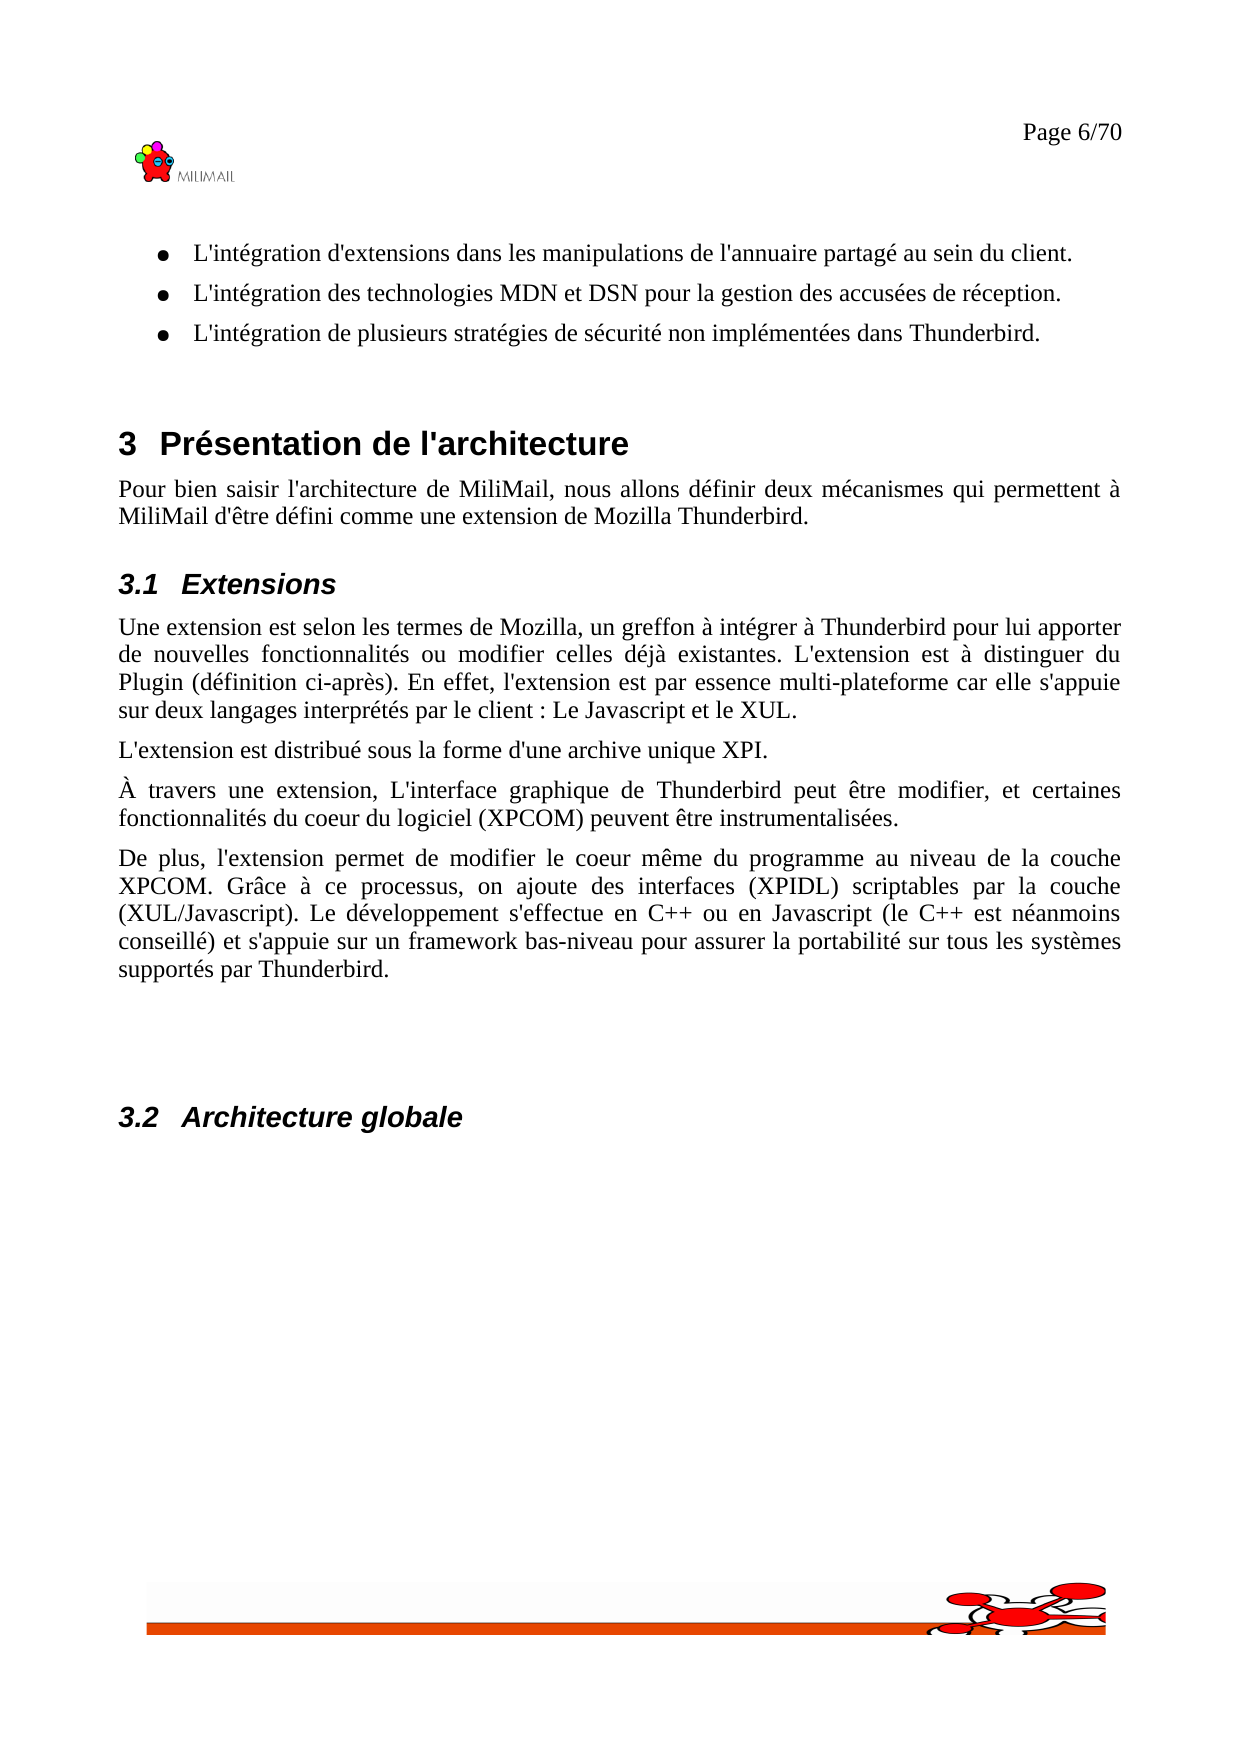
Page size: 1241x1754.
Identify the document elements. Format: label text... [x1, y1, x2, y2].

list L'intégration d'extensions dans les manipulations de l'annuaire partagé au sein du client. [156, 239, 1122, 267]
text À travers une extension, L'interface graphique de Thunderbird peut être modifier, et certaines fonctionnalités du coeur du logiciel (XPCOM) peuvent être instrumentalisées. [118, 776, 1122, 832]
text Pour bien saisir l'architecture de MiliMail, nous allons définir deux mécanismes qui permettent à MiliMail d'être défini comme une extension de Mozilla Thunderbird. [118, 475, 1122, 530]
subtitle Présentation de l'architecture [118, 425, 1122, 462]
text Une extension est selon les termes de Mozilla, un greffon à intégrer à Thunderbird pour lui apporter de nouvelles fonctionnalités ou modifier celles déjà existantes. L'extension est à distinguer du Plugin (définition ci-après). En effet, l'extension est par essence multi-plateforme car elle s'appuie sur deux langages interprétés par le client : Le Javascript et le XUL. [118, 613, 1122, 723]
text De plus, l'extension permet de modifier le coeur même du programme au niveau de la couche XPCOM. Grâce à ce processus, on ajoute des interfaces (XPIDL) scriptables par la couche (XUL/Javascript). Le développement s'effectue en C++ ou en Javascript (le C++ est néanmoins conseillé) et s'appuie sur un framework bas-niveau pour assurer la portabilité sur tous les systèmes supportés par Thunderbird. [118, 844, 1122, 983]
list L'intégration des technologies MDN et DSN pour la gestion des accusées de réception. [156, 279, 1122, 307]
picture [116, 120, 295, 209]
subtitle Extensions [118, 568, 1122, 600]
subtitle Architecture globale [118, 1101, 1122, 1133]
picture [146, 1582, 1106, 1635]
text L'extension est distribué sous la forme d'une archive unique XPI. [118, 736, 1122, 764]
list L'intégration de plusieurs stratégies de sécurité non implémentées dans Thunderbird. [156, 319, 1122, 347]
